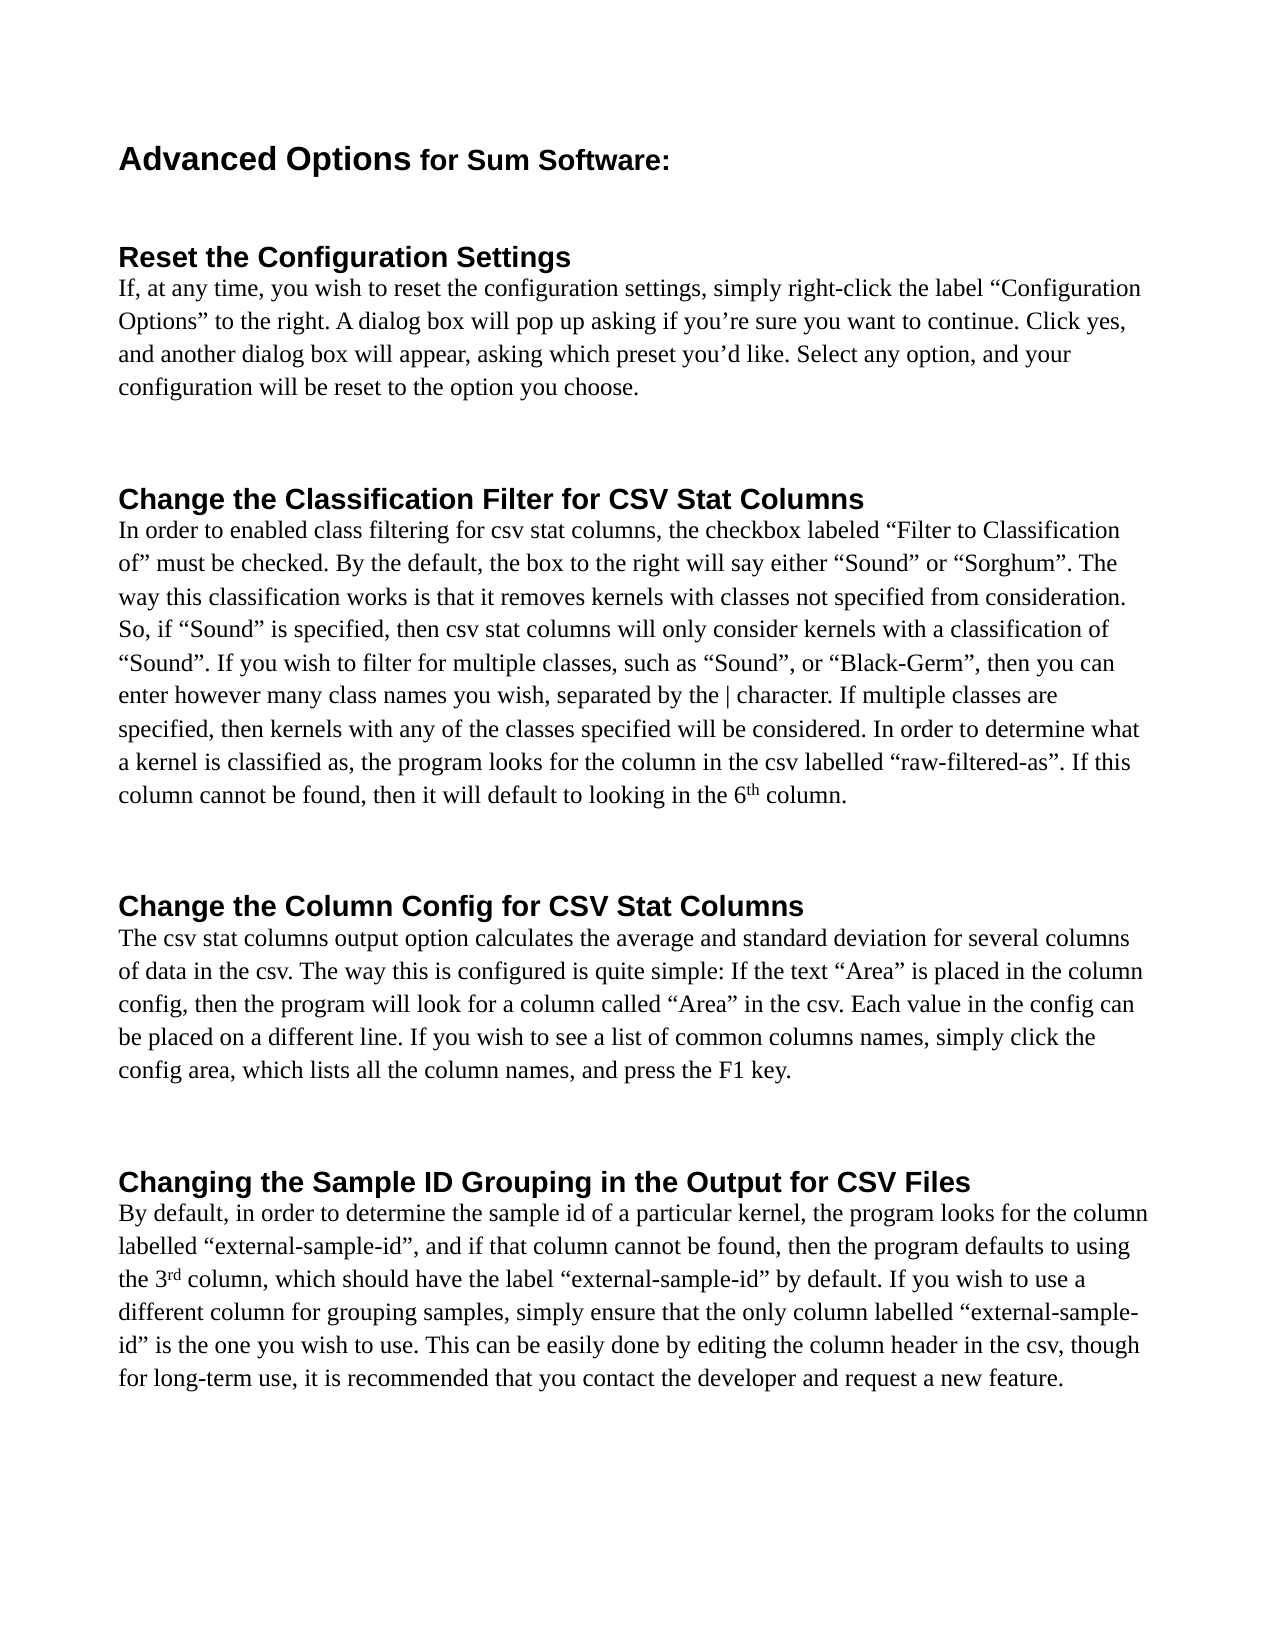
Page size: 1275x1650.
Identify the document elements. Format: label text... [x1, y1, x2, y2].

text In order to enabled class filtering for csv stat columns, the checkbox labeled “Filter to Classification of” must be checked. By the default, the box to the right will say either “Sound” or “Sorghum”. The way this classification works is that it removes kernels with classes not specified from consideration. So, if “Sound” is specified, then csv stat columns will only consider kernels with a classification of “Sound”. If you wish to filter for multiple classes, such as “Sound”, or “Black-Germ”, then you can enter however many class names you wish, separated by the | character. If multiple classes are specified, then kernels with any of the classes specified will be considered. In order to determine what a kernel is classified as, the program looks for the column in the csv labelled “raw-filtered-as”. If this column cannot be found, then it will default to looking in the 6th column. [118, 516, 1157, 808]
subtitle Reset the Configuration Settings [118, 239, 1157, 273]
subtitle Change the Column Config for CSV Stat Columns [118, 889, 1157, 923]
text The csv stat columns output option calculates the average and standard deviation for several columns of data in the csv. The way this is configured is quite simple: If the text “Area” is placed in the column config, then the program will look for a column called “Area” in the csv. Each value in the config can be placed on a different line. If you wish to see a list of common columns names, simply click the config area, which lists all the column names, and press the F1 key. [118, 923, 1157, 1084]
subtitle Advanced Options for Sum Software: [118, 139, 1157, 177]
text If, at any time, you wish to reset the configuration settings, simply right-click the label “Configuration Options” to the right. A dialog box will pop up asking if you’re sure you want to continue. Click yes, and another dialog box will appear, asking which preset you’d like. Select any option, and your configuration will be reset to the option you choose. [118, 273, 1157, 401]
subtitle Changing the Sample ID Grouping in the Output for CSV Files [118, 1165, 1157, 1198]
text By default, in order to determine the sample id of a particular kernel, the program looks for the column labelled “external-sample-id”, and if that column cannot be found, then the program defaults to using the 3rd column, which should have the label “external-sample-id” by default. If you wish to use a different column for grouping samples, simply ensure that the only column labelled “external-sample-id” is the one you wish to use. This can be easily done by editing the column header in the csv, though for long-term use, it is recommended that you contact the developer and request a new feature. [118, 1198, 1157, 1392]
subtitle Change the Classification Filter for CSV Stat Columns [118, 482, 1157, 516]
